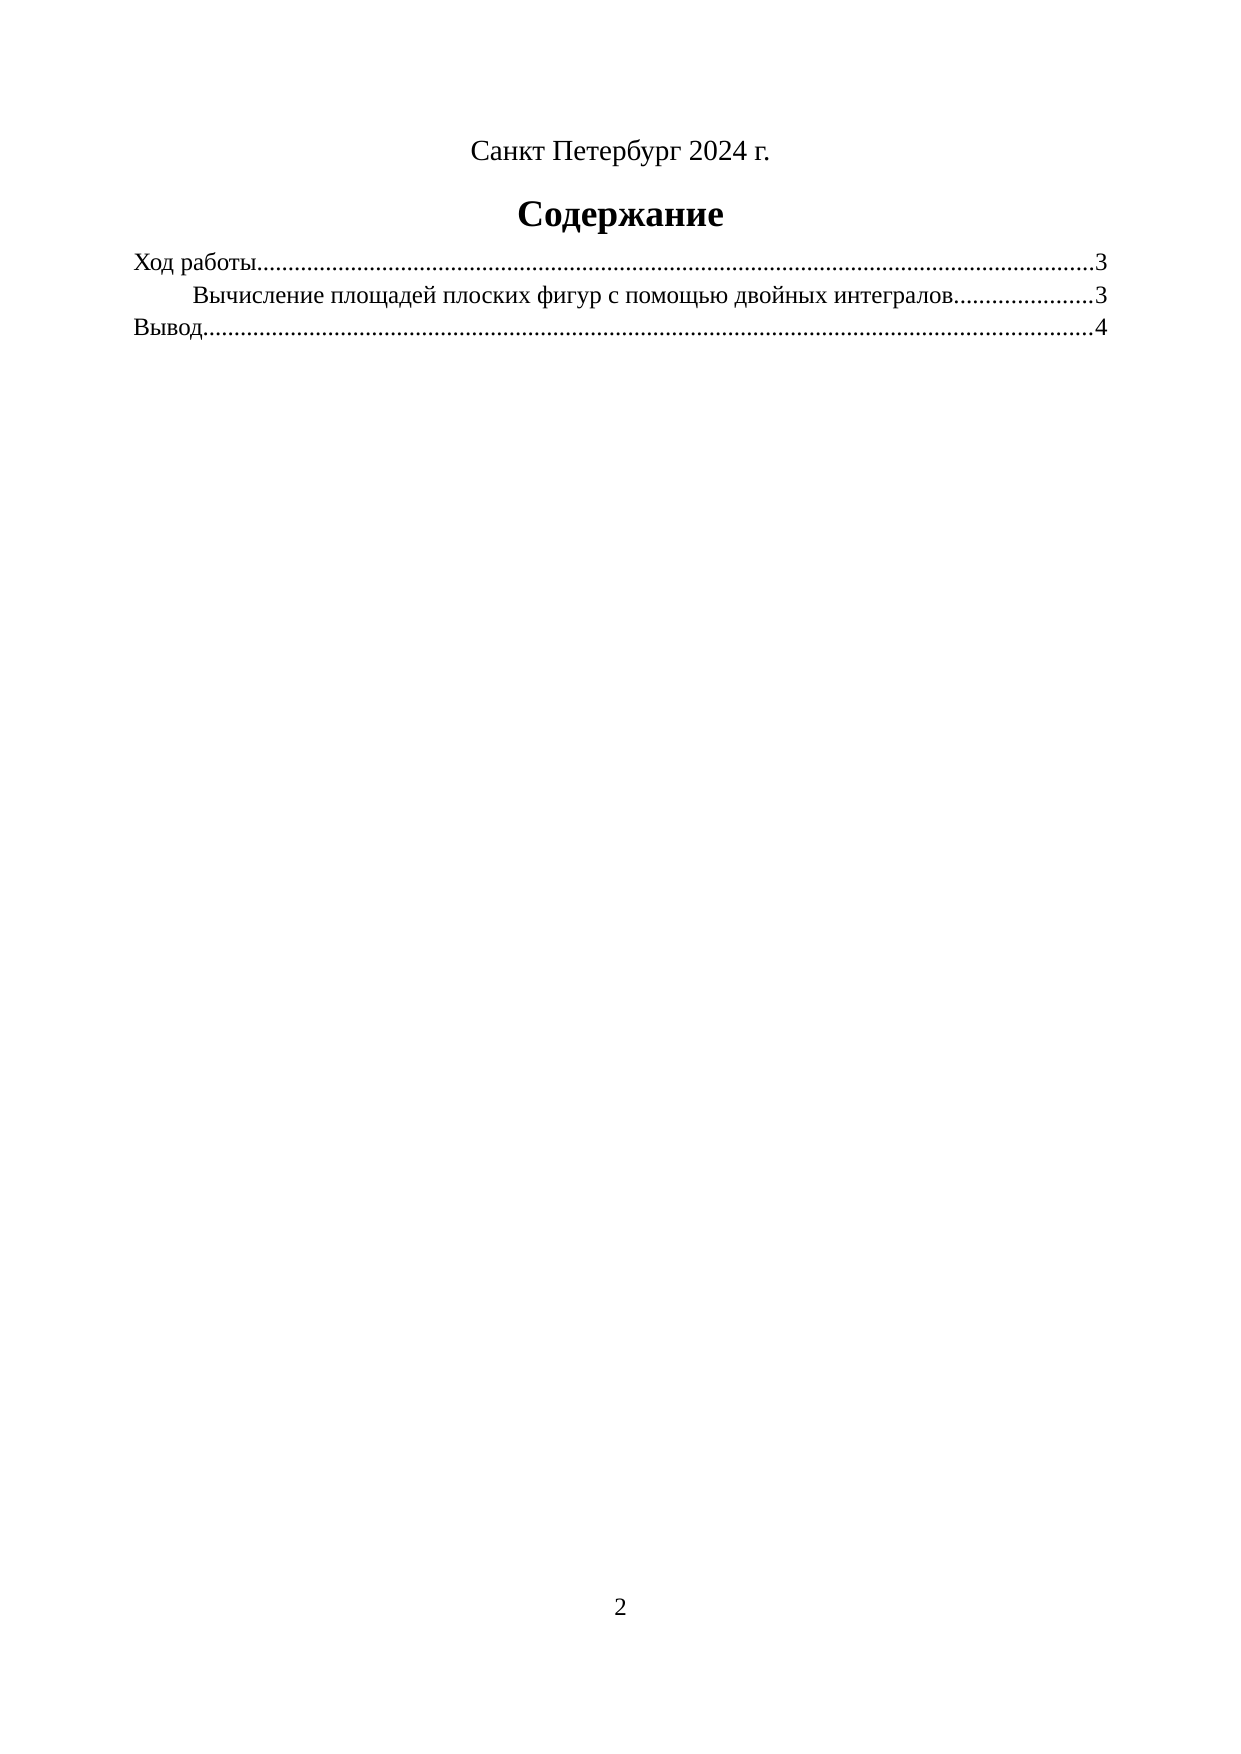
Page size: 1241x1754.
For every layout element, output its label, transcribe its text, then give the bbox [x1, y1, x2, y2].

text Содержание [133, 192, 1107, 235]
text Вывод 4 [133, 312, 1107, 341]
text Ход работы 3 [133, 247, 1107, 276]
text Вычисление площадей плоских фигур с помощью двойных интегралов. 3 [192, 281, 1107, 309]
text Санкт Петербург 2024 г. [133, 133, 1107, 167]
